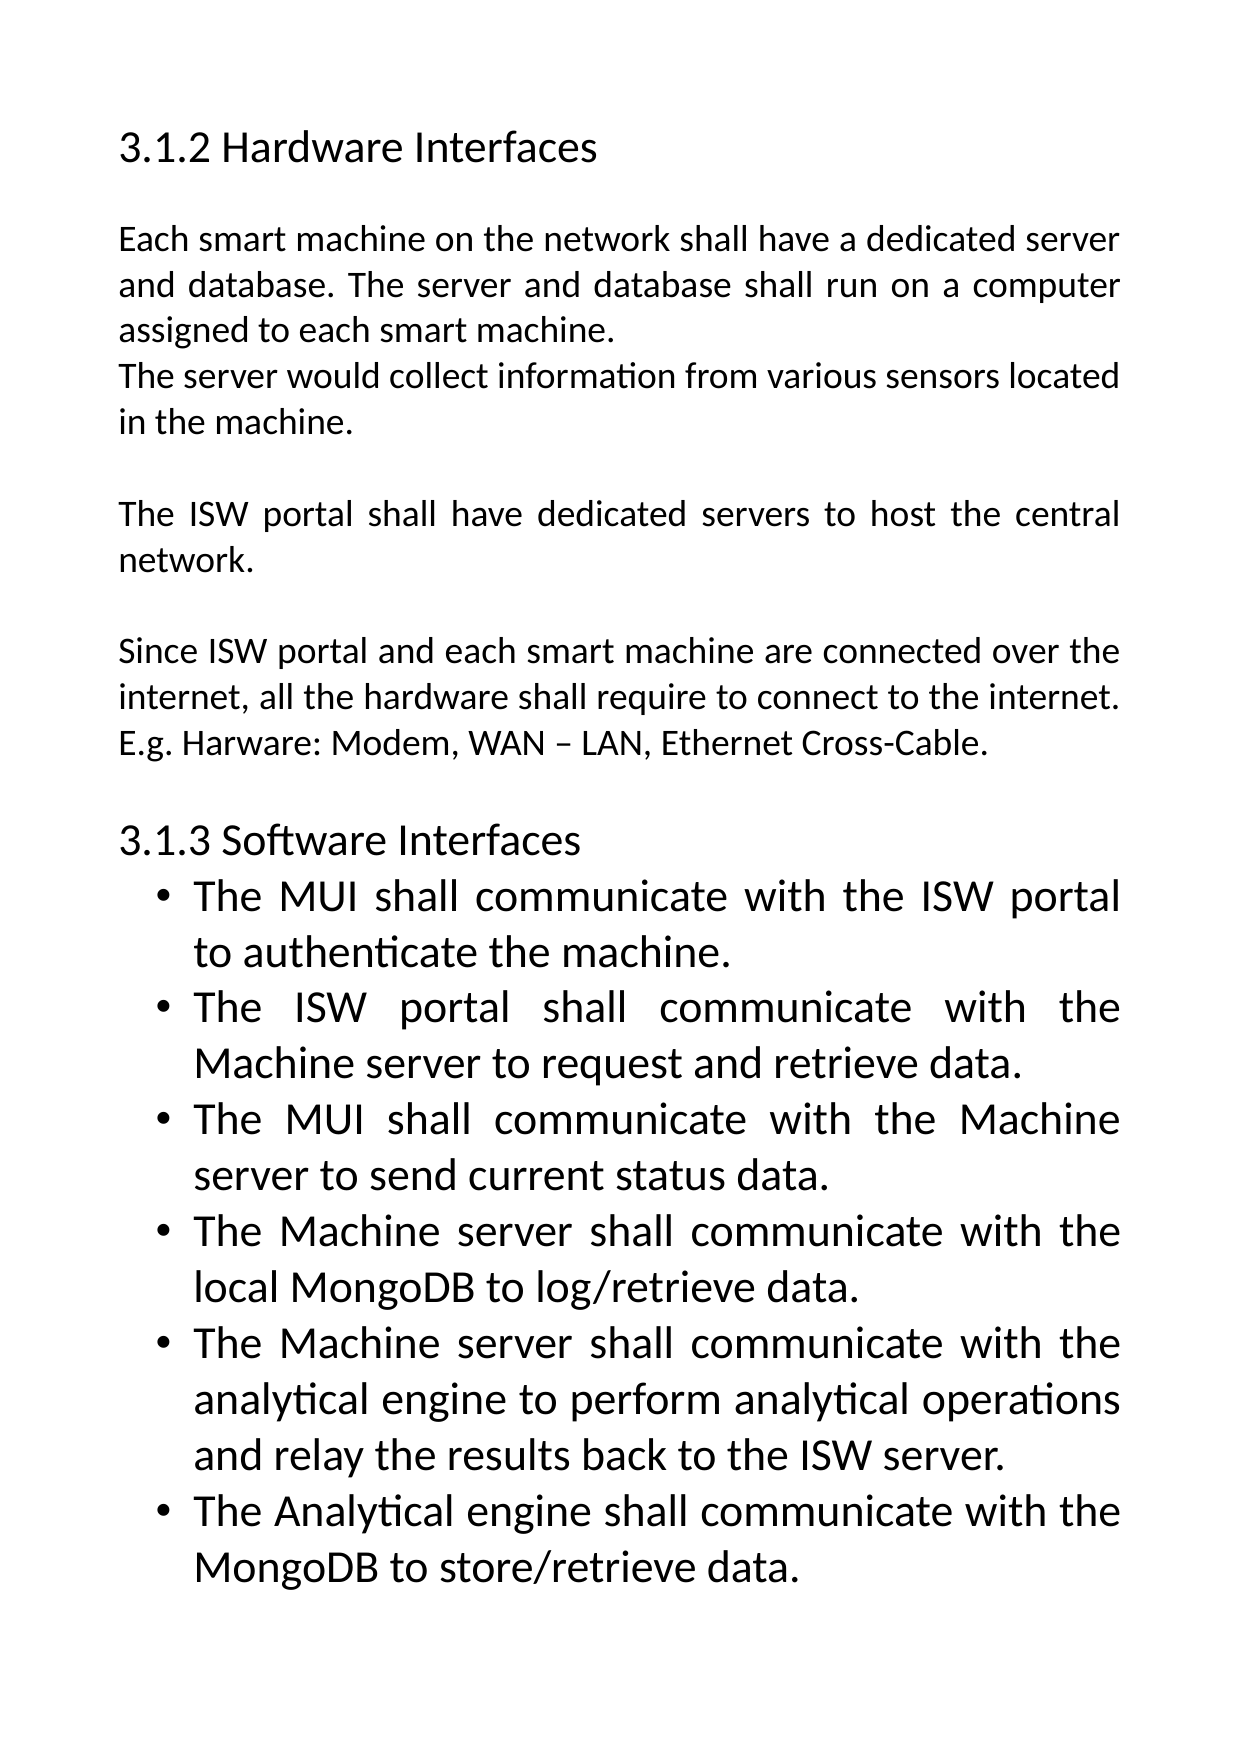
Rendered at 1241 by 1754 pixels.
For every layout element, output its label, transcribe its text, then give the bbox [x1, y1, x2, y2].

list The MUI shall communicate with the ISW portal to authenticate the machine. [156, 867, 1122, 978]
list The Analytical engine shall communicate with the MongoDB to store/retrieve data. [156, 1482, 1122, 1594]
text Each smart machine on the network shall have a dedicated server and database. The server and database shall run on a computer assigned to each smart machine. [118, 215, 1122, 352]
list The MUI shall communicate with the Machine server to send current status data. [156, 1090, 1122, 1202]
list The Machine server shall communicate with the local MongoDB to log/retrieve data. [156, 1202, 1122, 1314]
text Since ISW portal and each smart machine are connected over the internet, all the hardware shall require to connect to the internet. E.g. Harware: Modem, WAN – LAN, Ethernet Cross-Cable. [118, 627, 1122, 765]
text 3.1.2 Hardware Interfaces [118, 118, 1122, 174]
list The Machine server shall communicate with the analytical engine to perform analytical operations and relay the results back to the ISW server. [156, 1314, 1122, 1482]
text 3.1.3 Software Interfaces [118, 811, 1122, 867]
text The ISW portal shall have dedicated servers to host the central network. [118, 490, 1122, 581]
text The server would collect information from various sensors located in the machine. [118, 352, 1122, 444]
list The ISW portal shall communicate with the Machine server to request and retrieve data. [156, 978, 1122, 1090]
